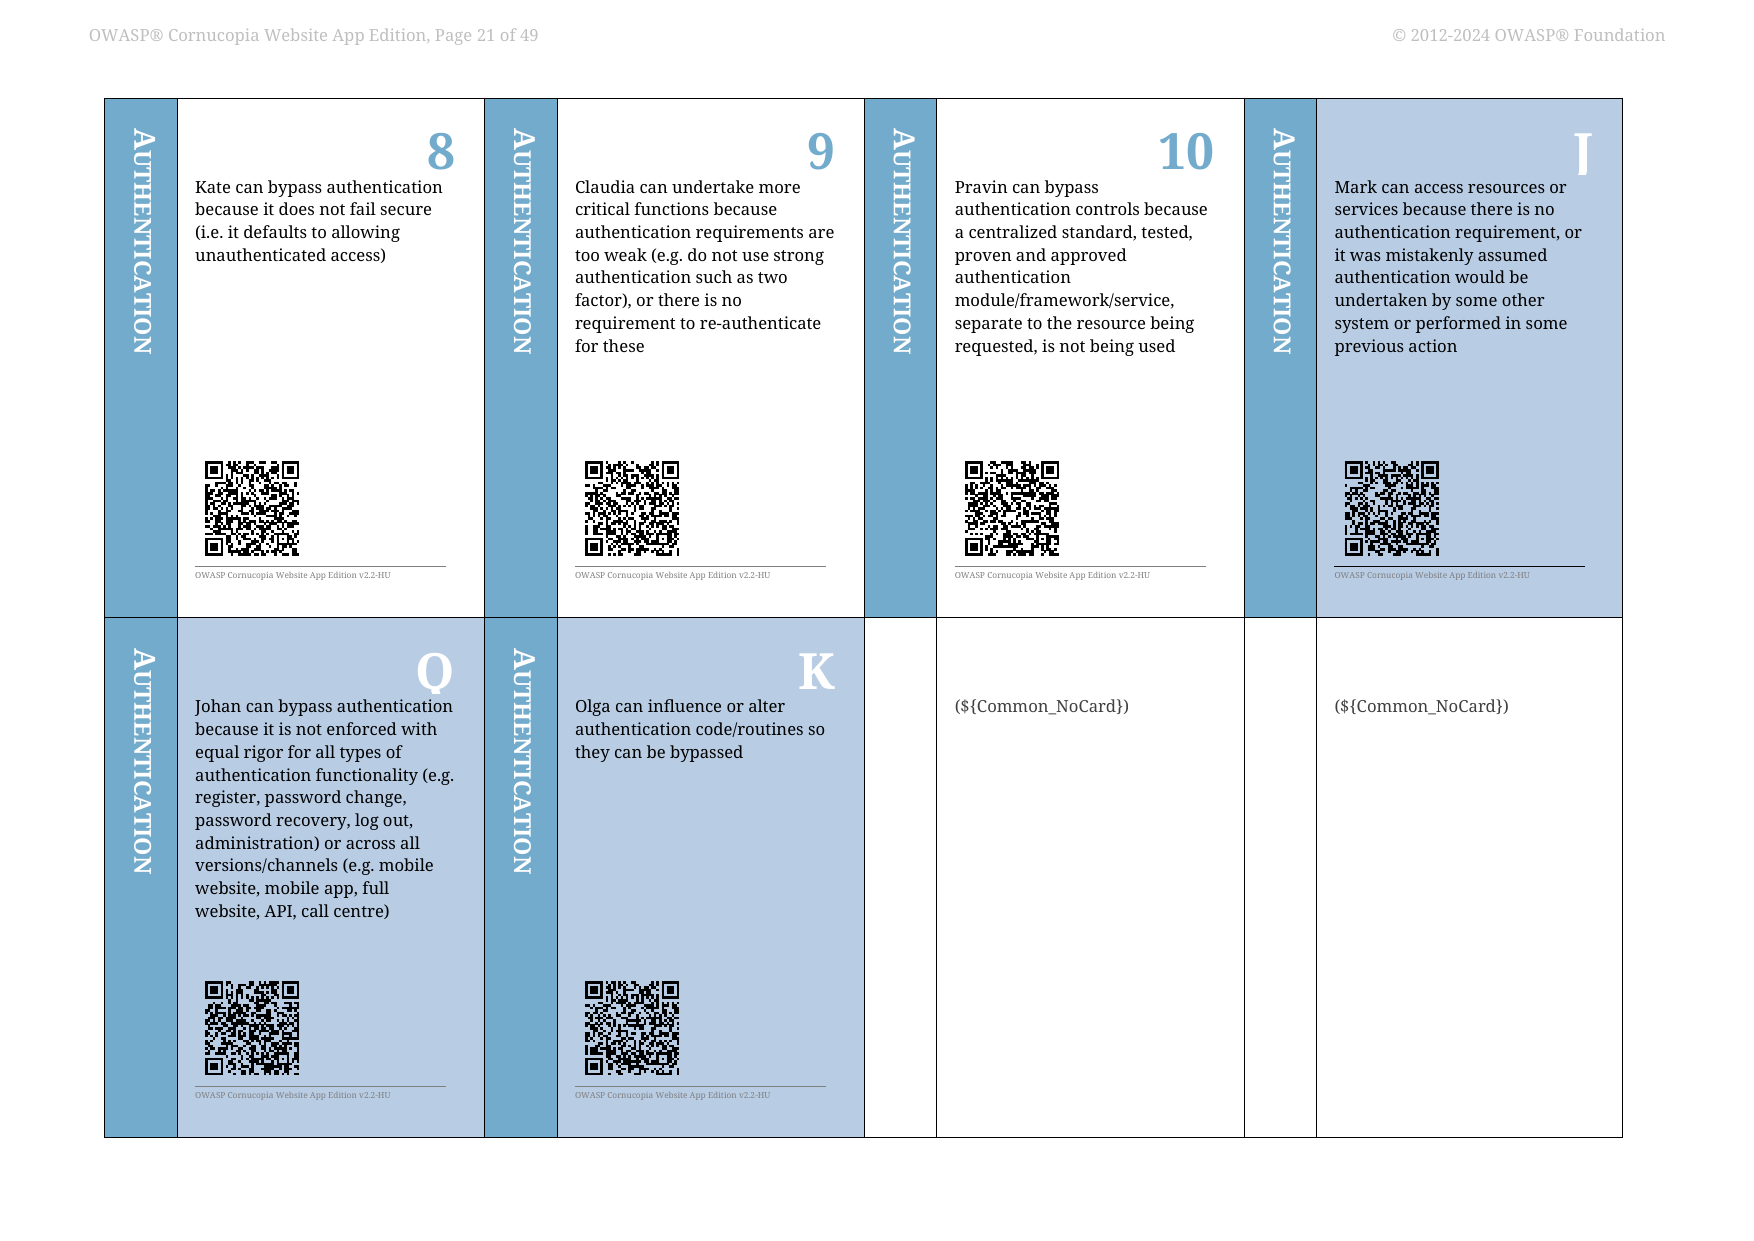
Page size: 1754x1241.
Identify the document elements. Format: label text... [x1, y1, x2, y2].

table_header [955, 412, 1206, 566]
table_cell Authentication [105, 618, 177, 1137]
table_cell [558, 411, 864, 617]
table_cell [937, 411, 1244, 617]
table_cell [937, 930, 1244, 1137]
table_cell Kate can bypass authentication because it does not fail secure (i.e. it defaults to allowing unauthenticated access) [178, 174, 484, 411]
table_cell Q [178, 618, 484, 694]
table_cell OWASP Cornucopia Website App Edition v2.2-HU [1334, 567, 1585, 581]
table_header 8 [178, 99, 484, 174]
table_cell [178, 930, 484, 1137]
table_header [195, 931, 446, 1086]
table_header [1334, 412, 1585, 566]
table_cell [937, 618, 1244, 694]
table_header [195, 412, 446, 566]
table_cell [1245, 618, 1316, 1137]
table_header [575, 1101, 826, 1137]
table_cell [178, 411, 484, 617]
table_cell Claudia can undertake more critical functions because authentication requirements are too weak (e.g. do not use strong authentication such as two factor), or there is no requirement to re-authenticate for these [558, 174, 864, 411]
table_cell [1317, 411, 1622, 617]
table_cell [558, 930, 864, 1137]
table_cell OWASP Cornucopia Website App Edition v2.2-HU [955, 567, 1206, 581]
table_cell OWASP Cornucopia Website App Edition v2.2-HU [195, 1087, 446, 1101]
table_cell [1317, 930, 1622, 1137]
table_cell Pravin can bypass authentication controls because a centralized standard, tested, proven and approved authentication module/framework/service, separate to the resource being requested, is not being used [937, 174, 1244, 411]
table_cell Johan can bypass authentication because it is not enforced with equal rigor for all types of authentication functionality (e.g. register, password change, password recovery, log out, administration) or across all versions/channels (e.g. mobile website, mobile app, full website, API, call centre) [178, 694, 484, 930]
table_header Authentication [105, 99, 177, 617]
table_header J [1317, 99, 1622, 174]
table_cell K [558, 618, 864, 694]
table_header [575, 931, 826, 1086]
table_header 10 [937, 99, 1244, 174]
table_cell OWASP Cornucopia Website App Edition v2.2-HU [575, 567, 826, 581]
table_cell Authentication [485, 618, 557, 1137]
table_header Authentication [485, 99, 557, 617]
table_cell OWASP Cornucopia Website App Edition v2.2-HU [575, 1087, 826, 1101]
table_header Authentication [865, 99, 936, 617]
table_cell (${Common_NoCard}) [1317, 694, 1622, 930]
table_header [575, 412, 826, 566]
table_header 9 [558, 99, 864, 174]
table_cell OWASP Cornucopia Website App Edition v2.2-HU [195, 567, 446, 581]
table_cell [865, 618, 936, 1137]
table_cell (${Common_NoCard}) [937, 694, 1244, 930]
table_header Authentication [1245, 99, 1316, 617]
table_cell [1317, 618, 1622, 694]
table_cell Olga can influence or alter authentication code/routines so they can be bypassed [558, 694, 864, 930]
table_cell Mark can access resources or services because there is no authentication requirement, or it was mistakenly assumed authentication would be undertaken by some other system or performed in some previous action [1317, 174, 1622, 411]
